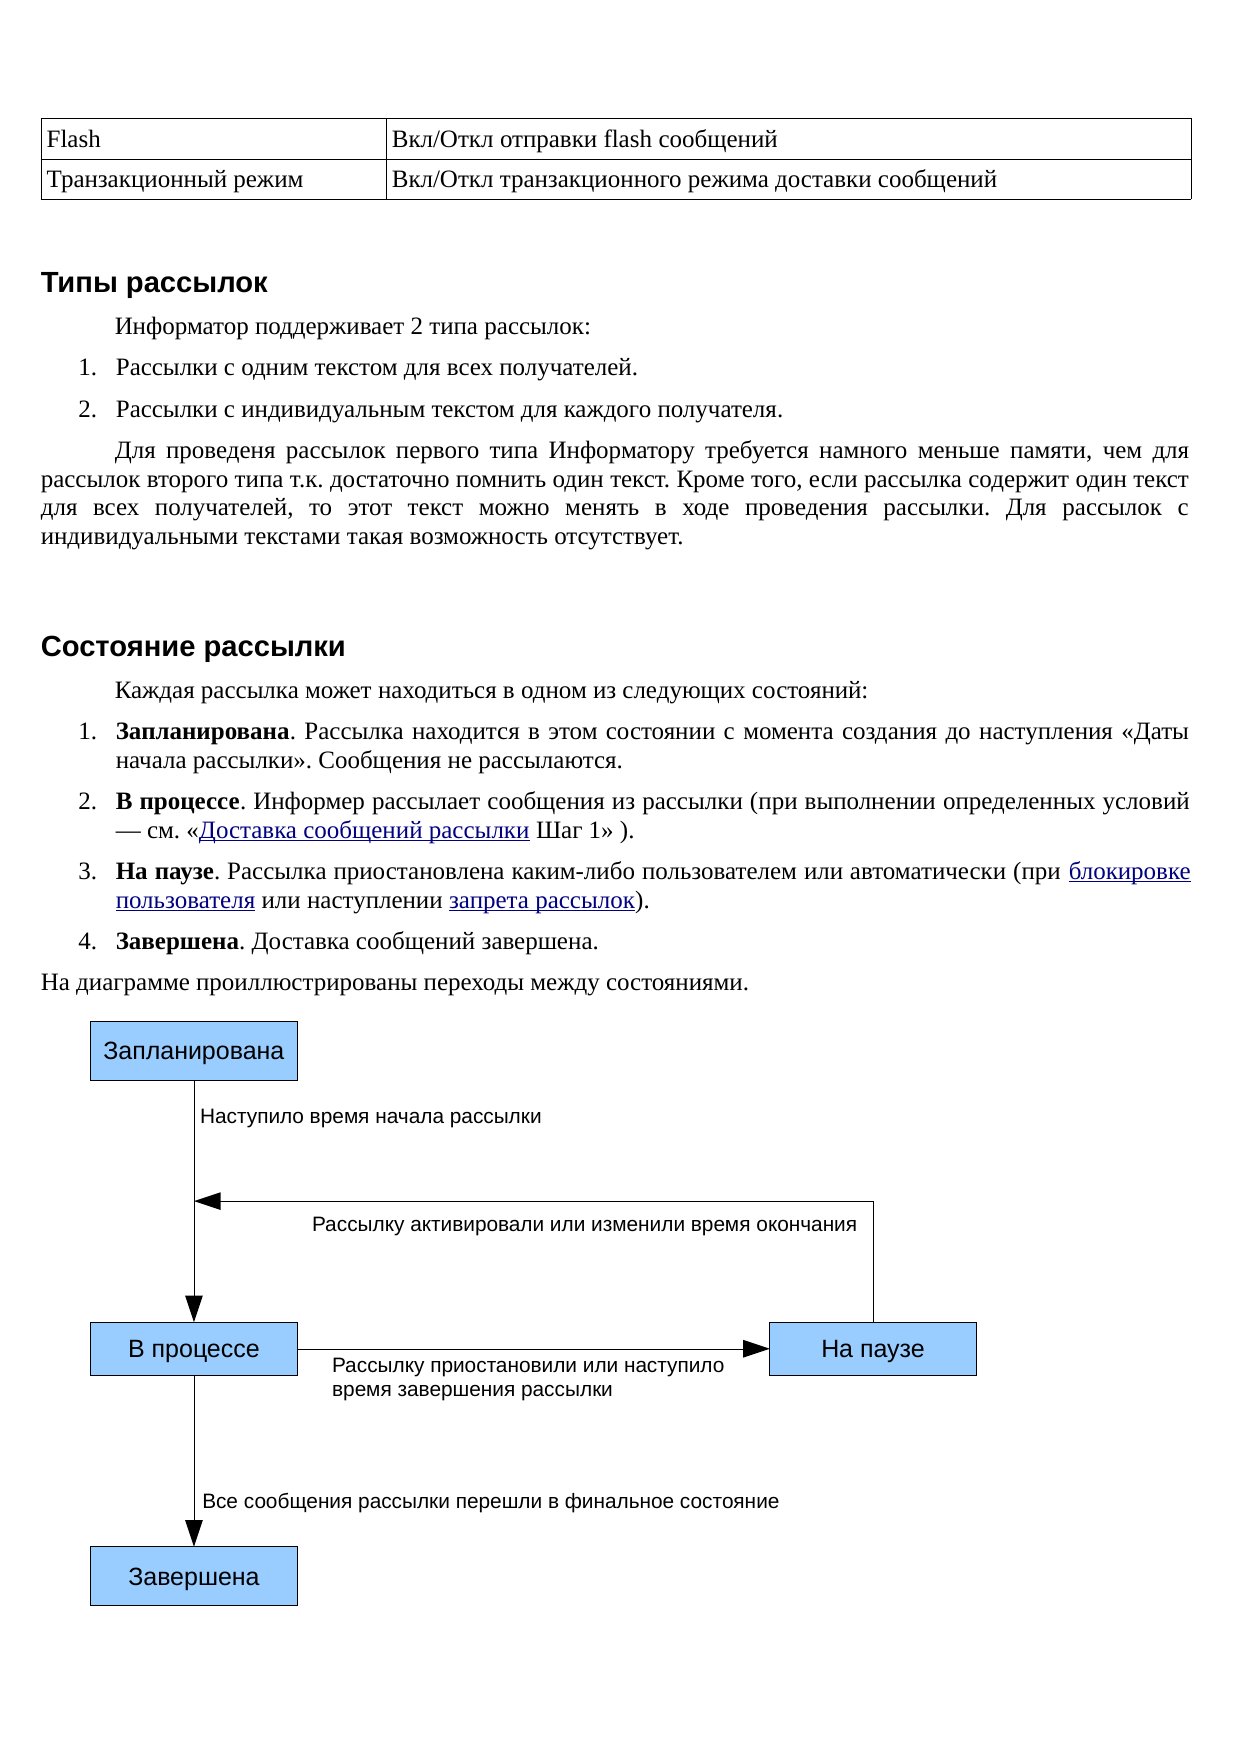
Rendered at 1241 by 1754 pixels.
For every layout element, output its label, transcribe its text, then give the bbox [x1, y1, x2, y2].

table_cell Вкл/Откл транзакционного режима доставки сообщений [387, 160, 1191, 199]
list Рассылки с одним текстом для всех получателей. [78, 352, 1191, 381]
subtitle Состояние рассылки [41, 629, 1191, 662]
list Рассылки с индивидуальным текстом для каждого получателя. [78, 394, 1191, 422]
text Информатор поддерживает 2 типа рассылок: [41, 311, 1191, 340]
list На паузе. Рассылка приостановлена каким-либо пользователем или автоматически (при блокировке пользователя или наступлении запрета рассылок). [78, 856, 1191, 913]
list Запланирована. Рассылка находится в этом состоянии с момента создания до наступления «Даты начала рассылки». Сообщения не рассылаются. [78, 716, 1191, 773]
text На диаграмме проиллюстрированы переходы между состояниями. [41, 967, 1191, 996]
list Завершена. Доставка сообщений завершена. [78, 926, 1191, 955]
table_cell Вкл/Откл отправки flash сообщений [387, 119, 1191, 158]
text Каждая рассылка может находиться в одном из следующих состояний: [41, 675, 1191, 703]
table_cell Flash [42, 119, 386, 158]
table_cell Транзакционный режим [42, 160, 386, 199]
text Для проведеня рассылок первого типа Информатору требуется намного меньше памяти, чем для рассылок второго типа т.к. достаточно помнить один текст. Кроме того, если рассылка содержит один текст для всех получателей, то этот текст можно менять в ходе проведения рассылки. Для рассылок с индивидуальными текстами такая возможность отсутствует. [41, 435, 1191, 550]
subtitle Типы рассылок [41, 265, 1191, 299]
list В процессе. Информер рассылает сообщения из рассылки (при выполнении определенных условий — см. «Доставка сообщений рассылки Шаг 1» ). [78, 786, 1191, 843]
